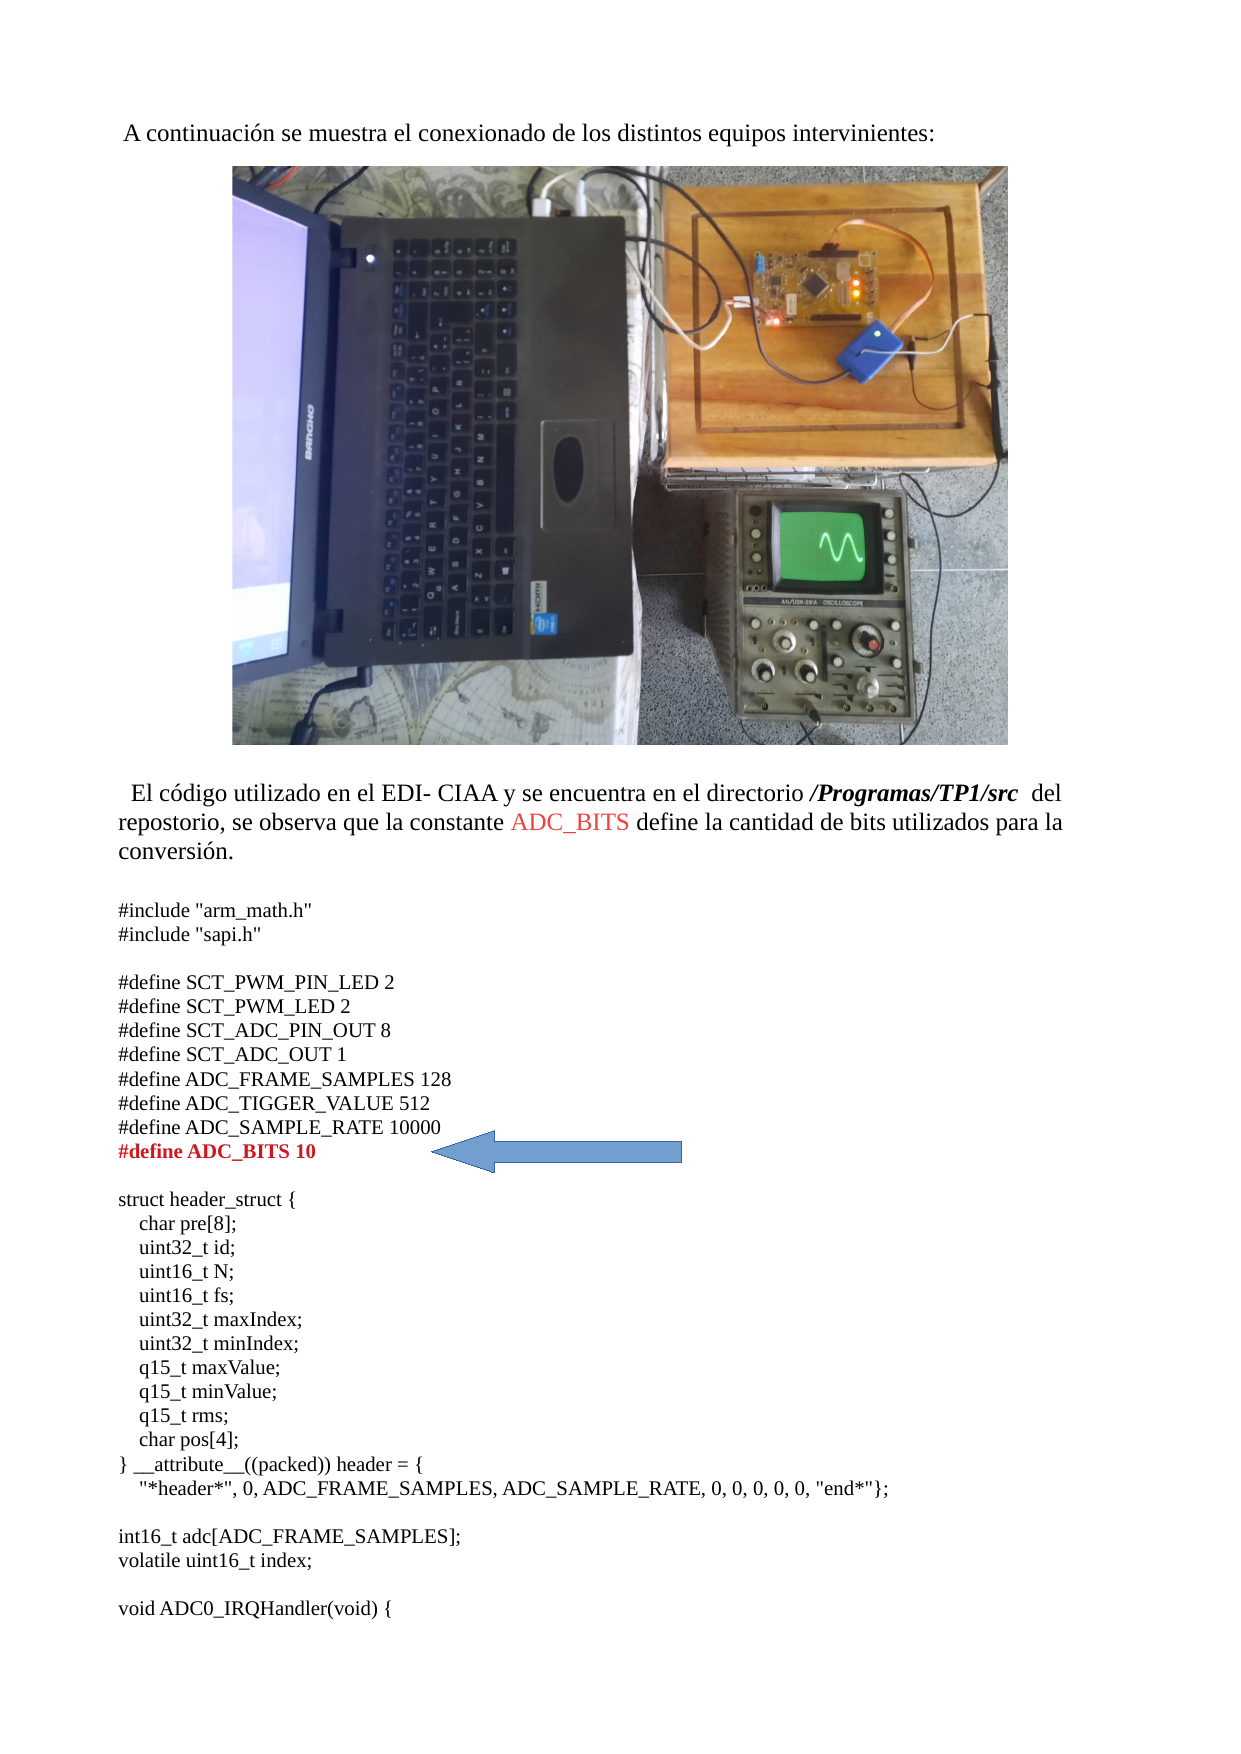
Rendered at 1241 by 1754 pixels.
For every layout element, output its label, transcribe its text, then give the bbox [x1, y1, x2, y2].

text [495, 1139, 1122, 1163]
text #define ADC_BITS 10 [118, 1139, 466, 1163]
text #define ADC_FRAME_SAMPLES 128 [118, 1066, 1122, 1091]
text #define SCT_ADC_PIN_OUT 8 [118, 1018, 1122, 1042]
text El código utilizado en el EDI- CIAA y se encuentra en el directorio /Programas/TP1/src del repostorio, se observa que la constante ADC_BITS define la cantidad de bits utilizados para la conversión. [118, 778, 1122, 864]
text uint32_t id; [118, 1235, 1122, 1259]
text char pos[4]; [118, 1427, 1122, 1451]
text #define ADC_TIGGER_VALUE 512 [118, 1091, 1122, 1114]
text int16_t adc[ADC_FRAME_SAMPLES]; [118, 1524, 1122, 1548]
text struct header_struct { [118, 1187, 1122, 1211]
text "*header*", 0, ADC_FRAME_SAMPLES, ADC_SAMPLE_RATE, 0, 0, 0, 0, 0, "end*"}; [118, 1476, 1122, 1499]
text #define SCT_PWM_LED 2 [118, 994, 1122, 1018]
text #include "sapi.h" [118, 922, 1122, 946]
picture [232, 166, 1008, 745]
text uint32_t minIndex; [118, 1331, 1122, 1355]
text char pre[8]; [118, 1211, 1122, 1235]
text #define SCT_PWM_PIN_LED 2 [118, 970, 1122, 994]
text } __attribute__((packed)) header = { [118, 1451, 1122, 1476]
text uint32_t maxIndex; [118, 1307, 1122, 1331]
text uint16_t fs; [118, 1283, 1122, 1307]
text void ADC0_IRQHandler(void) { [118, 1596, 1122, 1620]
text q15_t minValue; [118, 1379, 1122, 1403]
text #define ADC_SAMPLE_RATE 10000 [118, 1114, 1122, 1139]
text q15_t maxValue; [118, 1355, 1122, 1379]
text #include "arm_math.h" [118, 898, 1122, 922]
text uint16_t N; [118, 1259, 1122, 1283]
text volatile uint16_t index; [118, 1548, 1122, 1572]
text #define SCT_ADC_OUT 1 [118, 1042, 1122, 1066]
text A continuación se muestra el conexionado de los distintos equipos intervinientes: [118, 118, 1122, 147]
text q15_t rms; [118, 1403, 1122, 1427]
